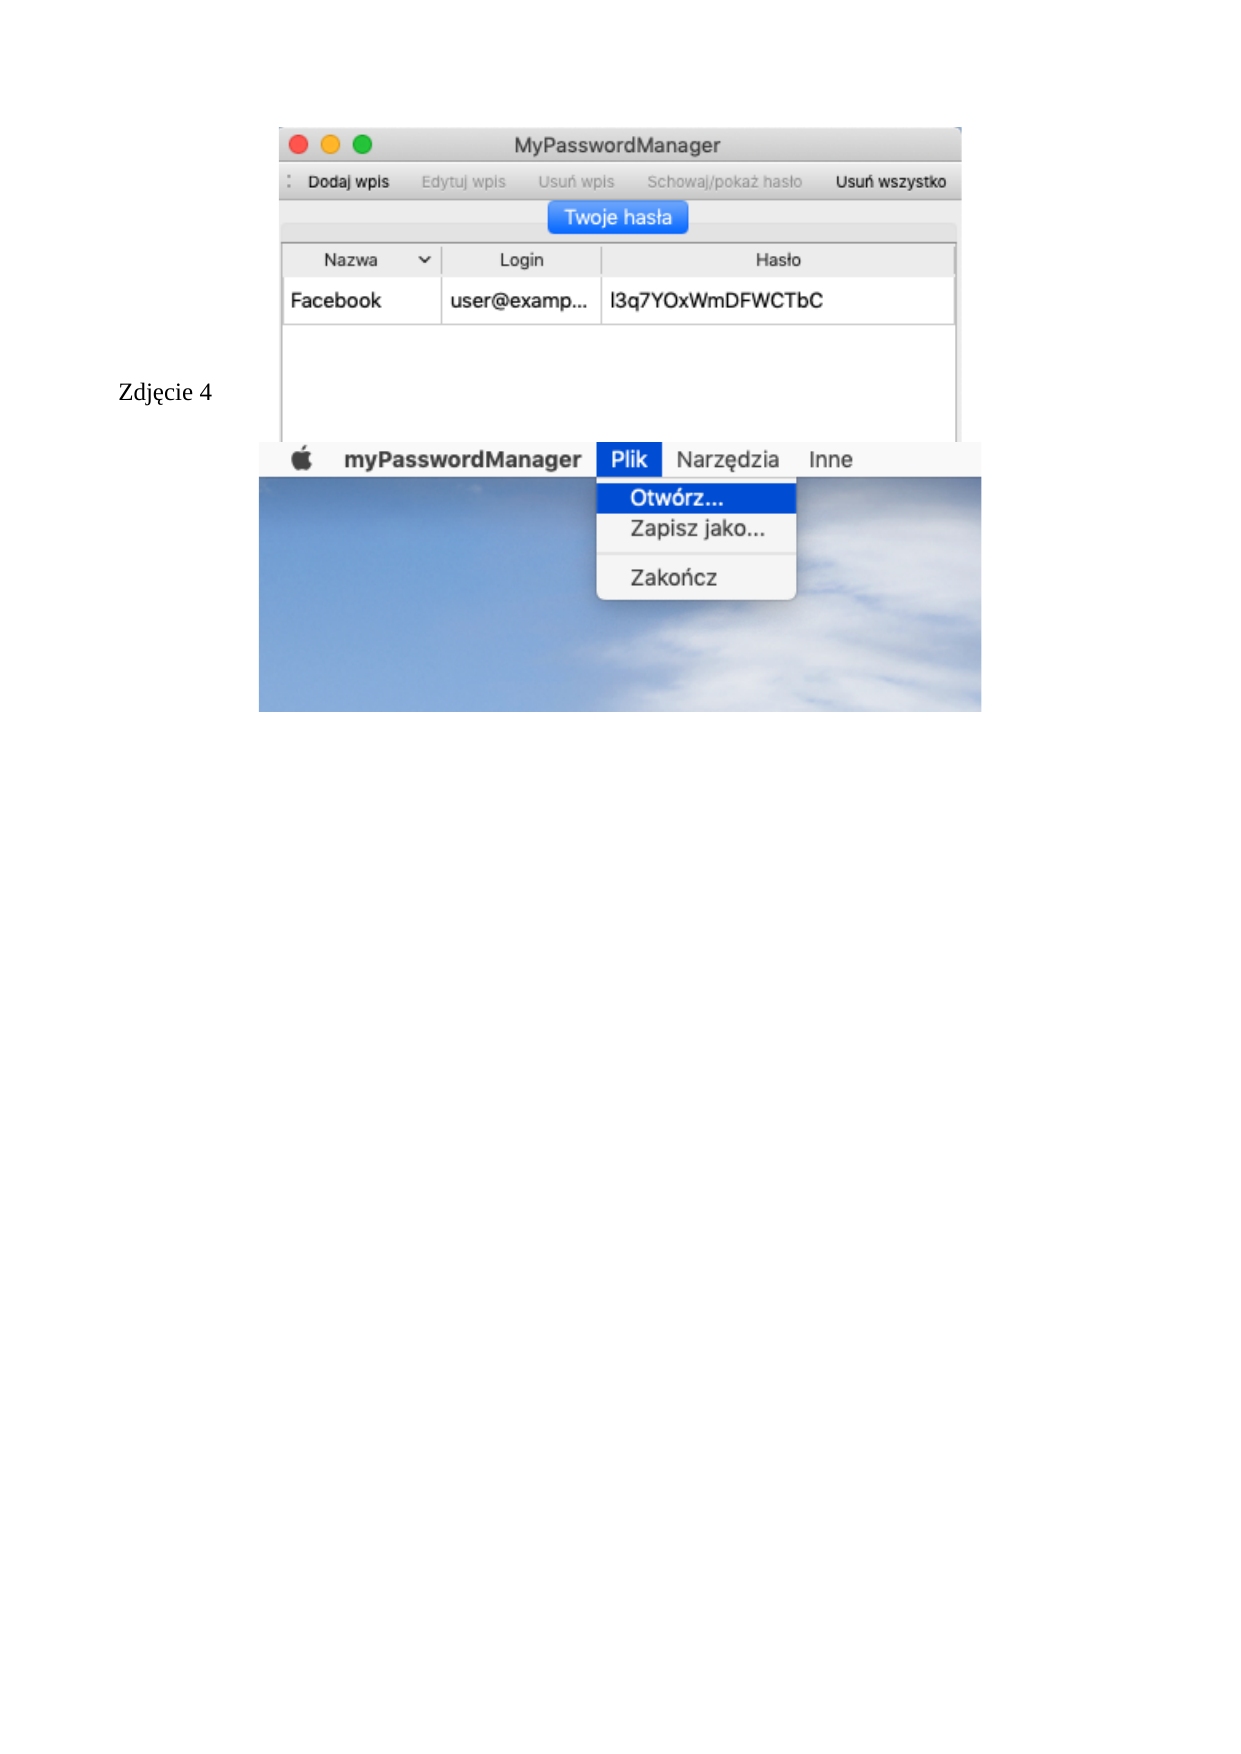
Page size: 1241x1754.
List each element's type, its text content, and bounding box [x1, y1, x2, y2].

picture [258, 127, 982, 712]
text Zdjęcie 4 [118, 377, 278, 406]
text [962, 377, 1122, 406]
